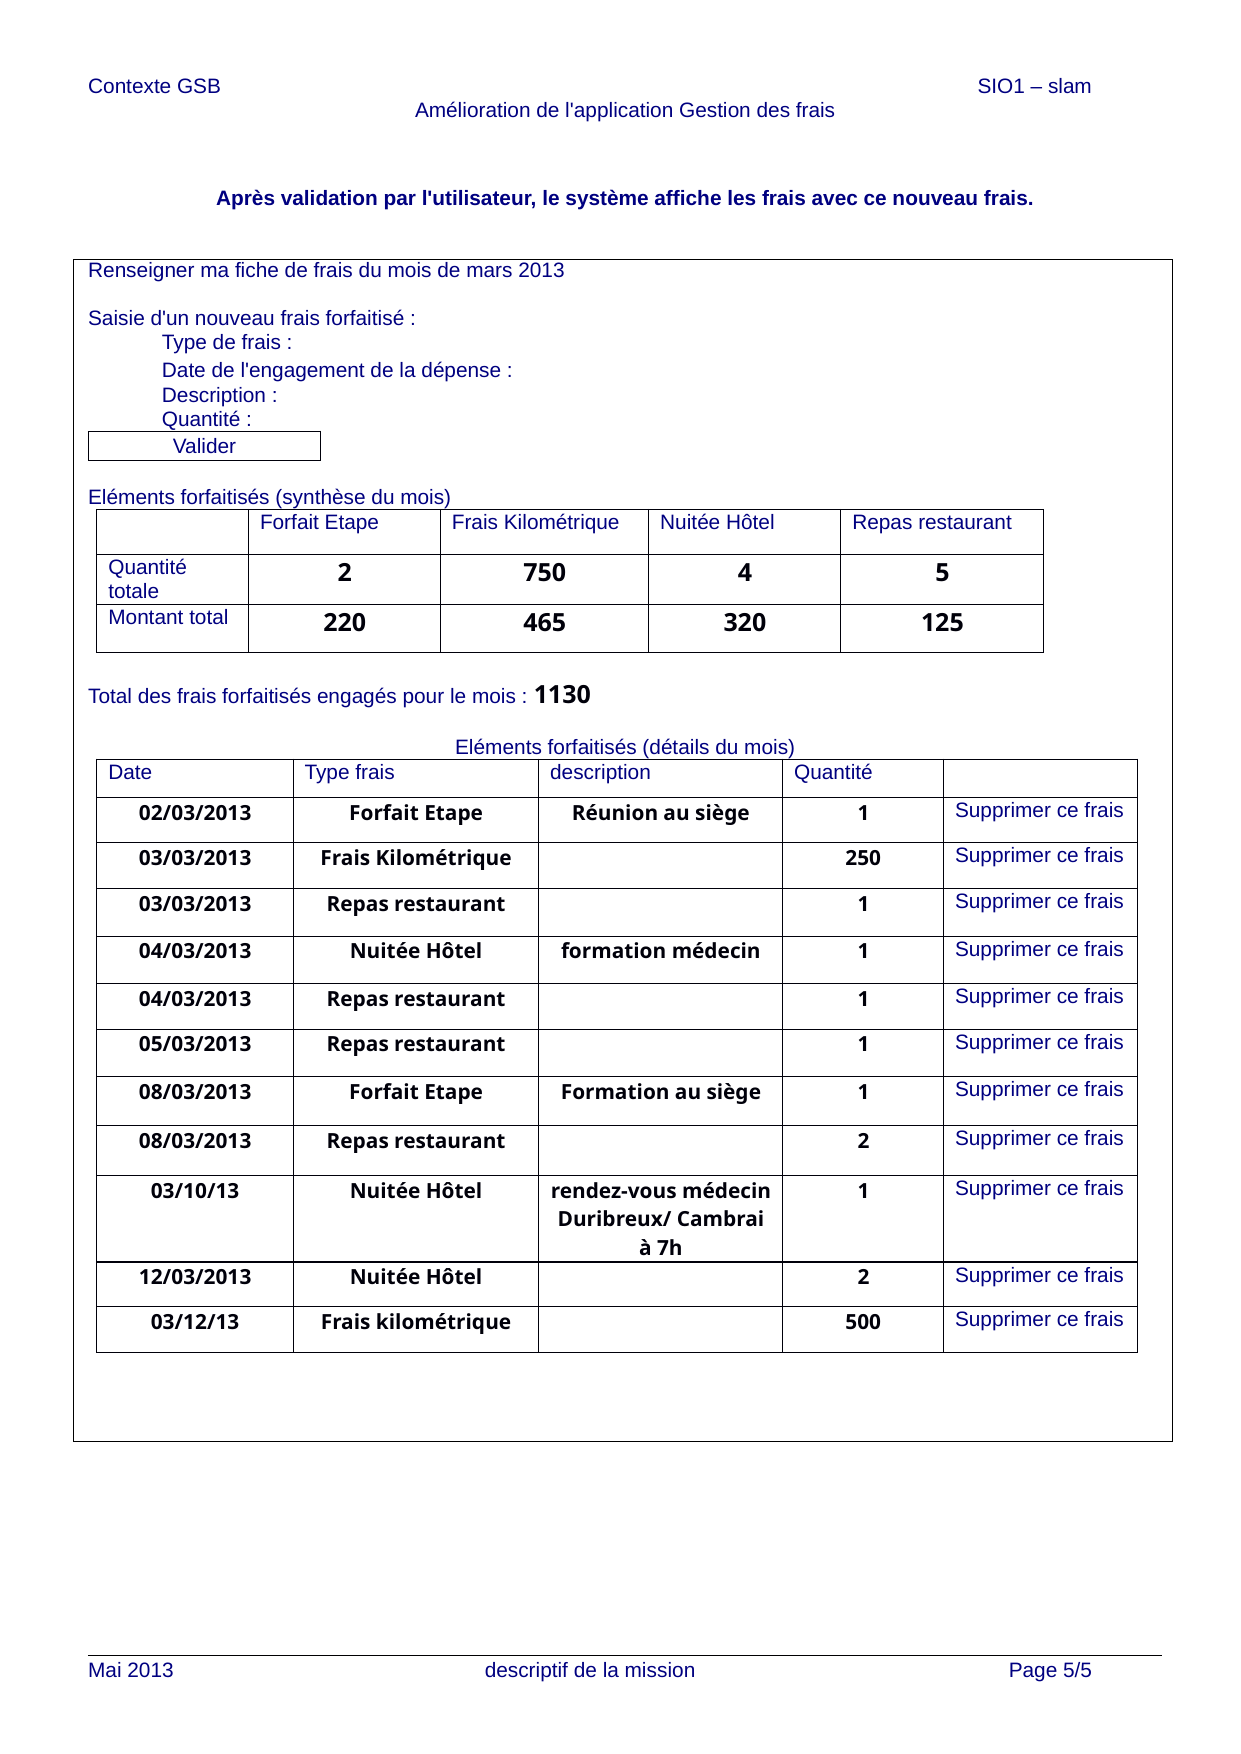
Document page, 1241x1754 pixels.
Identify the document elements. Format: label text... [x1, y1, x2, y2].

table_cell Nuitée Hôtel [294, 1176, 538, 1261]
table_header description [539, 760, 782, 797]
table_cell Supprimer ce frais [944, 889, 1137, 936]
table_cell Quantité totale [97, 555, 248, 604]
table_cell [539, 1307, 782, 1352]
table_cell Montant total [97, 605, 248, 652]
table_cell 08/03/2013 [97, 1126, 293, 1175]
text Quantité : [162, 407, 1162, 431]
table_cell Repas restaurant [294, 889, 538, 936]
table_cell 500 [783, 1307, 943, 1352]
table_cell [539, 1263, 782, 1306]
table_cell Forfait Etape [294, 798, 538, 842]
table_cell 1 [783, 798, 943, 842]
table_cell Nuitée Hôtel [294, 1263, 538, 1306]
table_header [97, 510, 248, 553]
table_cell 02/03/2013 [97, 798, 293, 842]
table_header Frais Kilométrique [441, 510, 648, 553]
table_cell 12/03/2013 [97, 1263, 293, 1306]
text Type de frais : [162, 330, 1162, 354]
table_cell 1 [783, 1077, 943, 1125]
table_cell 5 [841, 555, 1043, 604]
table_cell 08/03/2013 [97, 1077, 293, 1125]
table_cell 4 [649, 555, 840, 604]
table_cell Supprimer ce frais [944, 1126, 1137, 1175]
table_header [944, 760, 1137, 797]
table_cell Nuitée Hôtel [294, 937, 538, 983]
table_cell 03/03/2013 [97, 843, 293, 888]
table_cell 03/03/2013 [97, 889, 293, 936]
text Valider [89, 432, 320, 460]
text Eléments forfaitisés (synthèse du mois) [88, 485, 1162, 509]
table_cell Supprimer ce frais [944, 1077, 1137, 1125]
table_cell Supprimer ce frais [944, 1263, 1137, 1306]
table_cell [539, 1030, 782, 1076]
table_cell Forfait Etape [294, 1077, 538, 1125]
table_cell 2 [249, 555, 440, 604]
table_cell [539, 889, 782, 936]
table_header Date [97, 760, 293, 797]
table_cell rendez-vous médecin Duribreux/ Cambrai à 7h [539, 1176, 782, 1261]
table_cell [539, 984, 782, 1028]
table_cell Formation au siège [539, 1077, 782, 1125]
table_cell 05/03/2013 [97, 1030, 293, 1076]
table_cell 1 [783, 1176, 943, 1261]
table_cell Supprimer ce frais [944, 1176, 1137, 1261]
table_cell 1 [783, 889, 943, 936]
table_cell Repas restaurant [294, 1030, 538, 1076]
table_cell 2 [783, 1126, 943, 1175]
text Renseigner ma fiche de frais du mois de mars 2013 [88, 260, 1162, 282]
table_header Repas restaurant [841, 510, 1043, 553]
table_cell 12/03/13 [97, 1307, 293, 1352]
table_cell Supprimer ce frais [944, 1307, 1137, 1352]
table_cell 1 [783, 1030, 943, 1076]
text Description : [162, 383, 1162, 407]
table_cell [539, 843, 782, 888]
table_cell Repas restaurant [294, 984, 538, 1028]
table_cell Repas restaurant [294, 1126, 538, 1175]
table_cell 2 [783, 1263, 943, 1306]
table_header Nuitée Hôtel [649, 510, 840, 553]
table_cell Réunion au siège [539, 798, 782, 842]
text Total des frais forfaitisés engagés pour le mois : 1130 [88, 677, 1162, 711]
table_cell 220 [249, 605, 440, 652]
table_cell 750 [441, 555, 648, 604]
text Date de l'engagement de la dépense : [162, 354, 1162, 383]
table_cell Supprimer ce frais [944, 937, 1137, 983]
table_cell Supprimer ce frais [944, 843, 1137, 888]
table_cell 1 [783, 984, 943, 1028]
table_cell 465 [441, 605, 648, 652]
table_cell 04/03/2013 [97, 984, 293, 1028]
table_cell 250 [783, 843, 943, 888]
text Après validation par l'utilisateur, le système affiche les frais avec ce nouveau frais. [88, 186, 1162, 210]
table_cell Frais Kilométrique [294, 843, 538, 888]
table_header Quantité [783, 760, 943, 797]
table_cell Frais kilométrique [294, 1307, 538, 1352]
text Eléments forfaitisés (détails du mois) [88, 734, 1162, 758]
table_cell 125 [841, 605, 1043, 652]
table_header Type frais [294, 760, 538, 797]
table_cell formation médecin [539, 937, 782, 983]
table_cell Supprimer ce frais [944, 1030, 1137, 1076]
table_cell Supprimer ce frais [944, 984, 1137, 1028]
table_header Forfait Etape [249, 510, 440, 553]
text Saisie d'un nouveau frais forfaitisé : [88, 306, 1162, 330]
table_cell 320 [649, 605, 840, 652]
table_cell 1 [783, 937, 943, 983]
table_cell Supprimer ce frais [944, 798, 1137, 842]
table_cell 04/03/2013 [97, 937, 293, 983]
table_cell 10/03/13 [97, 1176, 293, 1261]
table_cell [539, 1126, 782, 1175]
